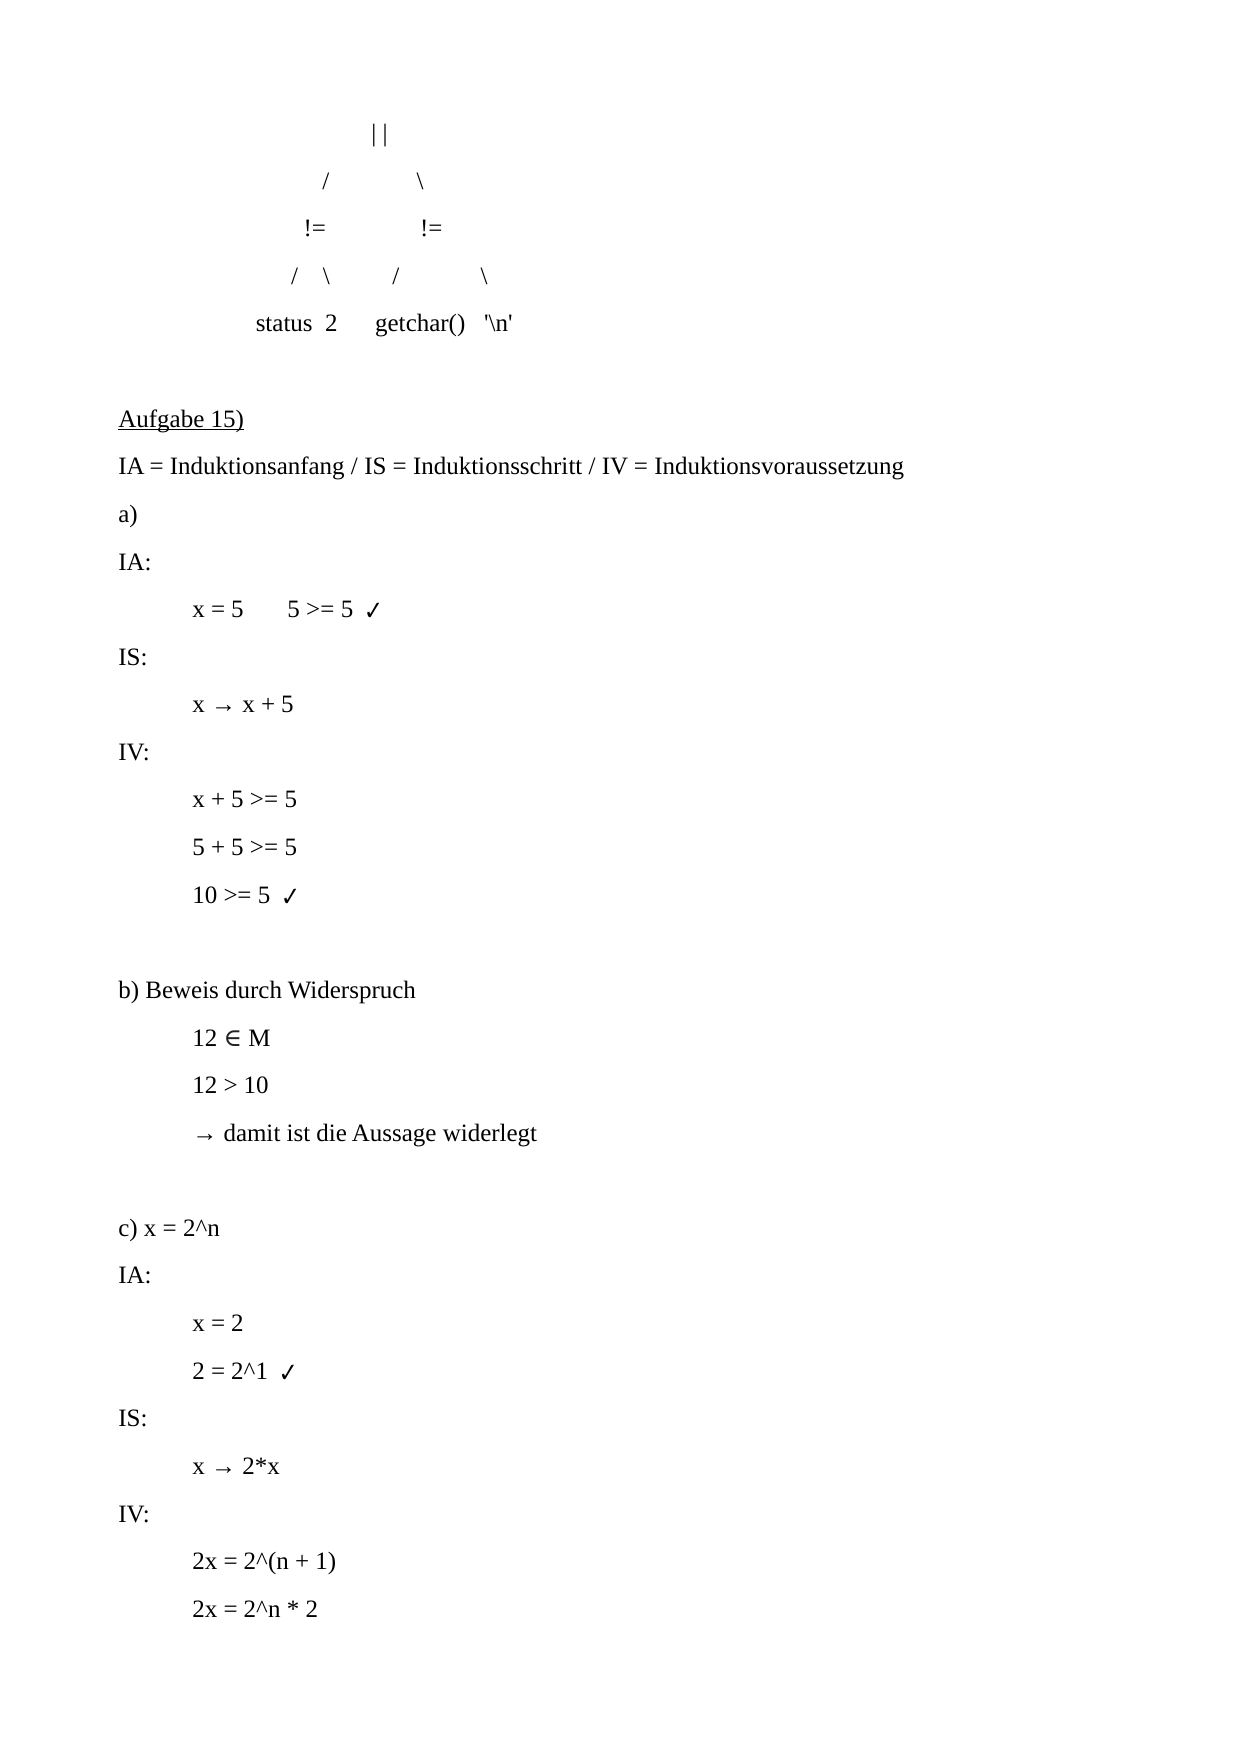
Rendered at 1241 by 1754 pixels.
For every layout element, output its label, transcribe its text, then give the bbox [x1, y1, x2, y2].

text 2x = 2^(n + 1) [118, 1546, 1122, 1575]
text x + 5 >= 5 [118, 784, 1122, 813]
text IA = Induktionsanfang / IS = Induktionsschritt / IV = Induktionsvoraussetzung [118, 451, 1122, 480]
text IV: [118, 1499, 1122, 1527]
text 2 = 2^1 ✔ [118, 1356, 1122, 1384]
text c) x = 2^n [118, 1213, 1122, 1242]
text b) Beweis durch Widerspruch [118, 975, 1122, 1004]
text → damit ist die Aussage widerlegt [118, 1118, 1122, 1147]
text IS: [118, 642, 1122, 671]
text a) [118, 499, 1122, 528]
text 10 >= 5 ✔ [118, 880, 1122, 908]
text 2x = 2^n * 2 [118, 1594, 1122, 1623]
text IS: [118, 1403, 1122, 1432]
text 12 > 10 [118, 1070, 1122, 1099]
text IA: [118, 1261, 1122, 1289]
text 12 ∈ M [118, 1023, 1122, 1051]
text != != [118, 213, 1122, 242]
text / \ / \ [118, 261, 1122, 290]
text x → x + 5 [118, 689, 1122, 718]
text / \ [118, 166, 1122, 194]
text x = 2 [118, 1308, 1122, 1337]
text IA: [118, 547, 1122, 575]
text x = 5 5 >= 5 ✔ [118, 594, 1122, 623]
text x → 2*x [118, 1451, 1122, 1480]
text Aufgabe 15) [118, 404, 1122, 432]
text | | [118, 118, 1122, 147]
text IV: [118, 737, 1122, 766]
text status 2 getchar() '\n' [118, 308, 1122, 337]
text 5 + 5 >= 5 [118, 832, 1122, 861]
